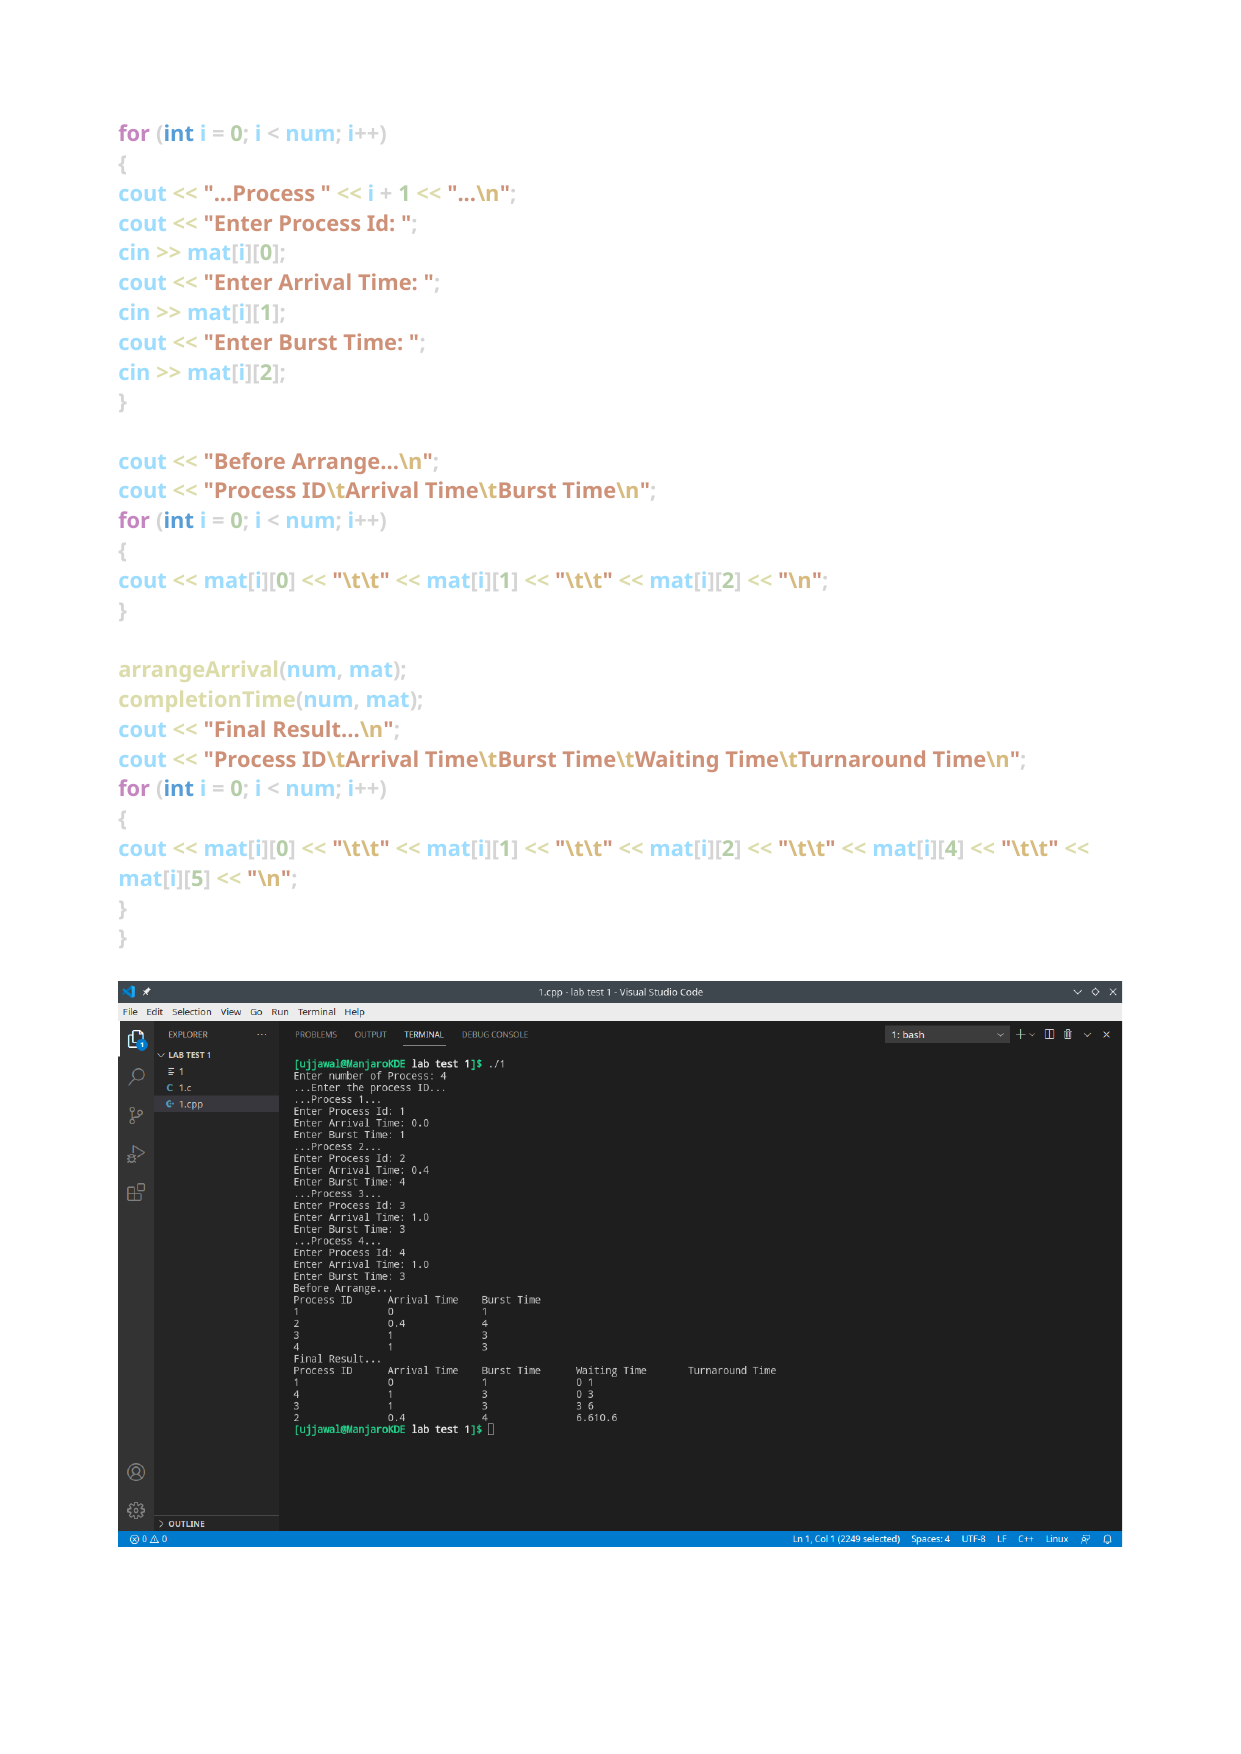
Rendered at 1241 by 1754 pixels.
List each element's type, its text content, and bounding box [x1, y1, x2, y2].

text } [118, 922, 1122, 952]
text { [118, 148, 1122, 178]
picture [118, 981, 1123, 1547]
text cout << "Enter Process Id: "; [118, 207, 1122, 237]
text } [118, 892, 1122, 922]
text cout << mat[i][0] << "\t\t" << mat[i][1] << "\t\t" << mat[i][2] << "\n"; [118, 565, 1122, 595]
text } [118, 386, 1122, 416]
text cout << mat[i][0] << "\t\t" << mat[i][1] << "\t\t" << mat[i][2] << "\t\t" << mat[i][4] << "\t\t" << mat[i][5] << "\n"; [118, 833, 1122, 892]
text for (int i = 0; i < num; i++) [118, 118, 1122, 148]
text cout << "Final Result...\n"; [118, 714, 1122, 743]
text cin >> mat[i][1]; [118, 297, 1122, 327]
text cout << "Enter Burst Time: "; [118, 327, 1122, 356]
text cout << "Process ID\tArrival Time\tBurst Time\n"; [118, 476, 1122, 505]
text arrangeArrival(num, mat); [118, 654, 1122, 684]
text for (int i = 0; i < num; i++) [118, 773, 1122, 803]
text for (int i = 0; i < num; i++) [118, 505, 1122, 535]
text cout << "...Process " << i + 1 << "...\n"; [118, 178, 1122, 207]
text cin >> mat[i][0]; [118, 237, 1122, 267]
text cin >> mat[i][2]; [118, 356, 1122, 386]
text cout << "Process ID\tArrival Time\tBurst Time\tWaiting Time\tTurnaround Time\n"; [118, 743, 1122, 773]
text } [118, 595, 1122, 624]
text completionTime(num, mat); [118, 684, 1122, 714]
text { [118, 803, 1122, 833]
text cout << "Enter Arrival Time: "; [118, 267, 1122, 297]
text cout << "Before Arrange...\n"; [118, 446, 1122, 476]
text { [118, 535, 1122, 565]
